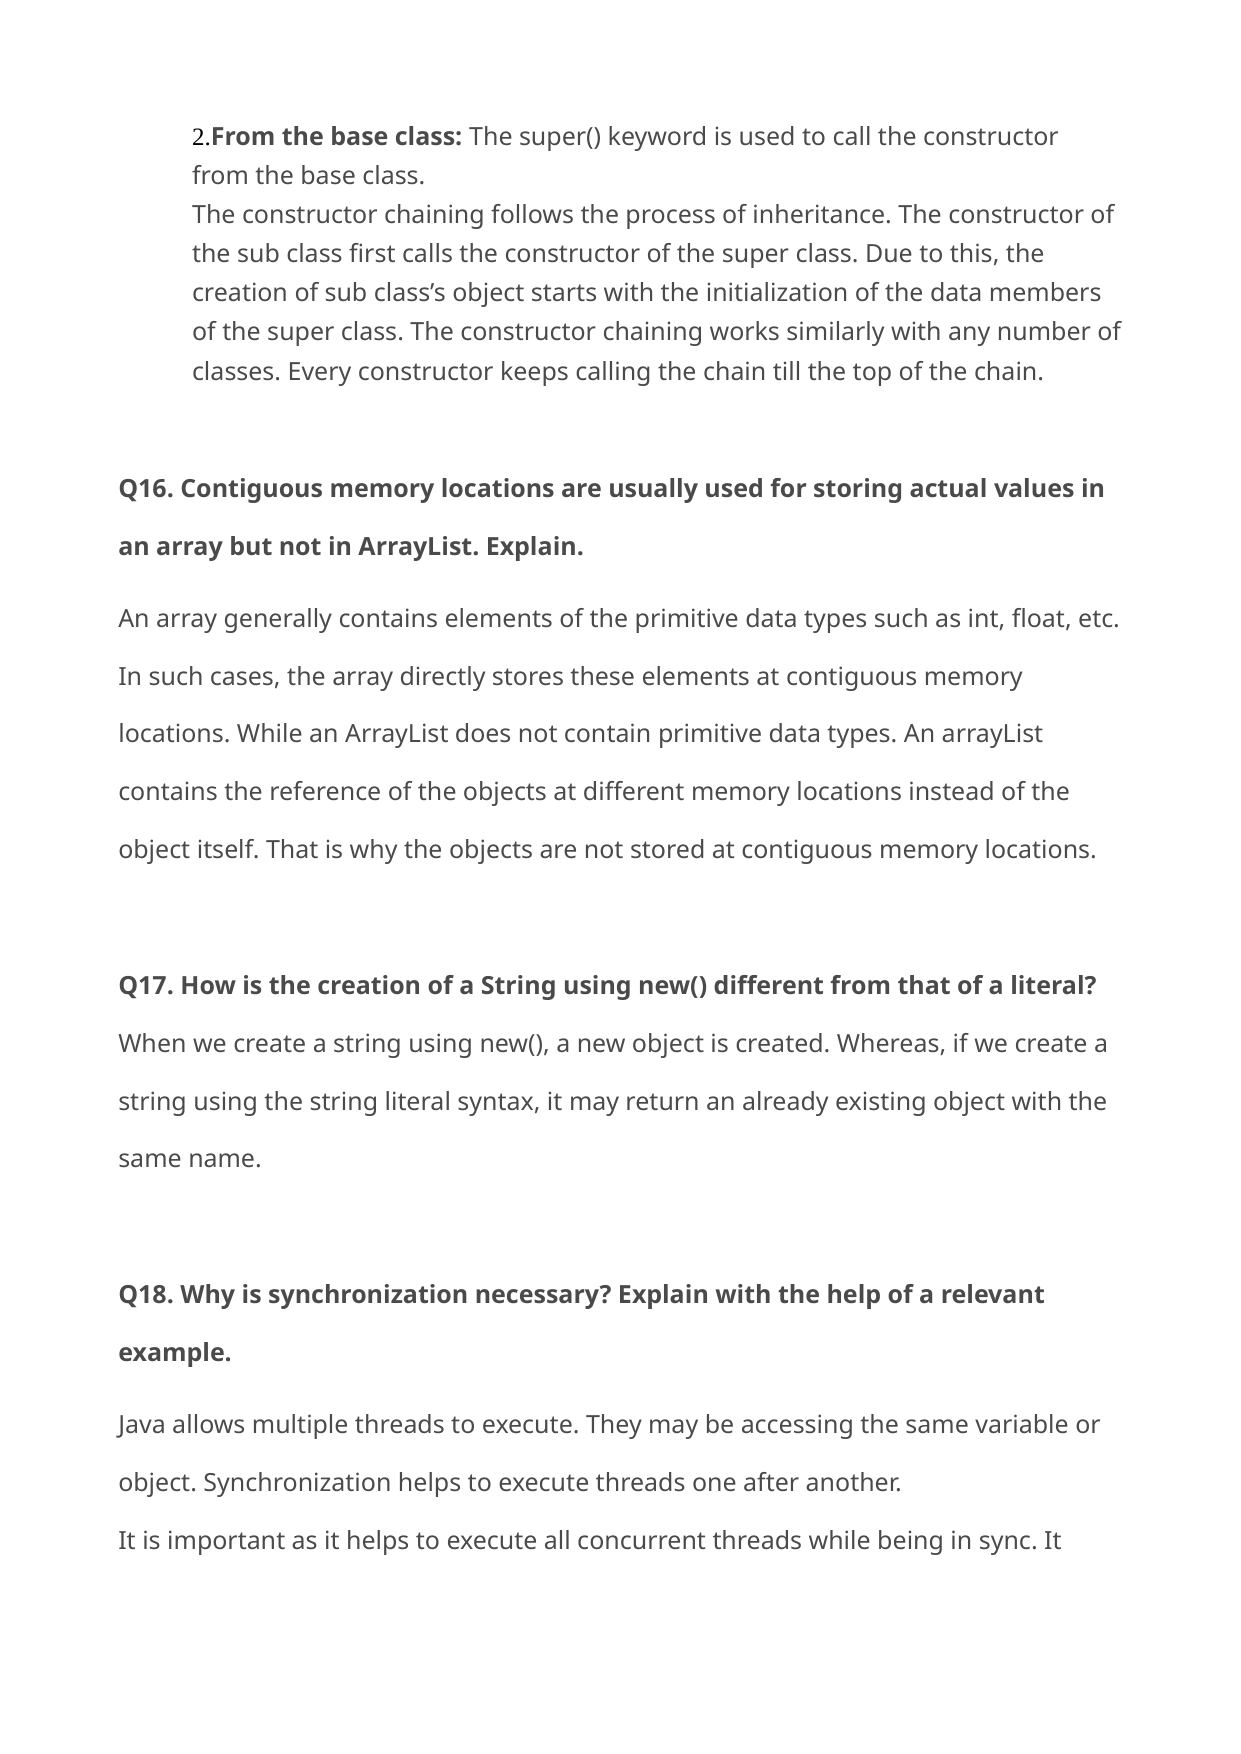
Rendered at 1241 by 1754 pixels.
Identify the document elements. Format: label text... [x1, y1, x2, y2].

text An array generally contains elements of the primitive data types such as int, float, etc. In such cases, the array directly stores these elements at contiguous memory locations. While an ArrayList does not contain primitive data types. An arrayList contains the reference of the objects at different memory locations instead of the object itself. That is why the objects are not stored at contiguous memory locations. [118, 601, 1122, 866]
text Java allows multiple threads to execute. They may be accessing the same variable or object. Synchronization helps to execute threads one after another. It is important as it helps to execute all concurrent threads while being in sync. It [118, 1407, 1122, 1557]
text Q16. Contiguous memory locations are usually used for storing actual values in an array but not in ArrayList. Explain. [118, 470, 1122, 562]
text Q18. Why is synchronization necessary? Explain with the help of a relevant example. [118, 1277, 1122, 1369]
list From the base class: The super() keyword is used to call the constructor from the base class. The constructor chaining follows the process of inheritance. The constructor of the sub class first calls the constructor of the super class. Due to this, the creation of sub class’s object starts with the initialization of the data members of the super class. The constructor chaining works similarly with any number of classes. Every constructor keeps calling the chain till the top of the chain. [118, 118, 1122, 387]
text Q17. How is the creation of a String using new() different from that of a literal? When we create a string using new(), a new object is created. Whereas, if we create a string using the string literal syntax, it may return an already existing object with the same name. [118, 968, 1122, 1175]
